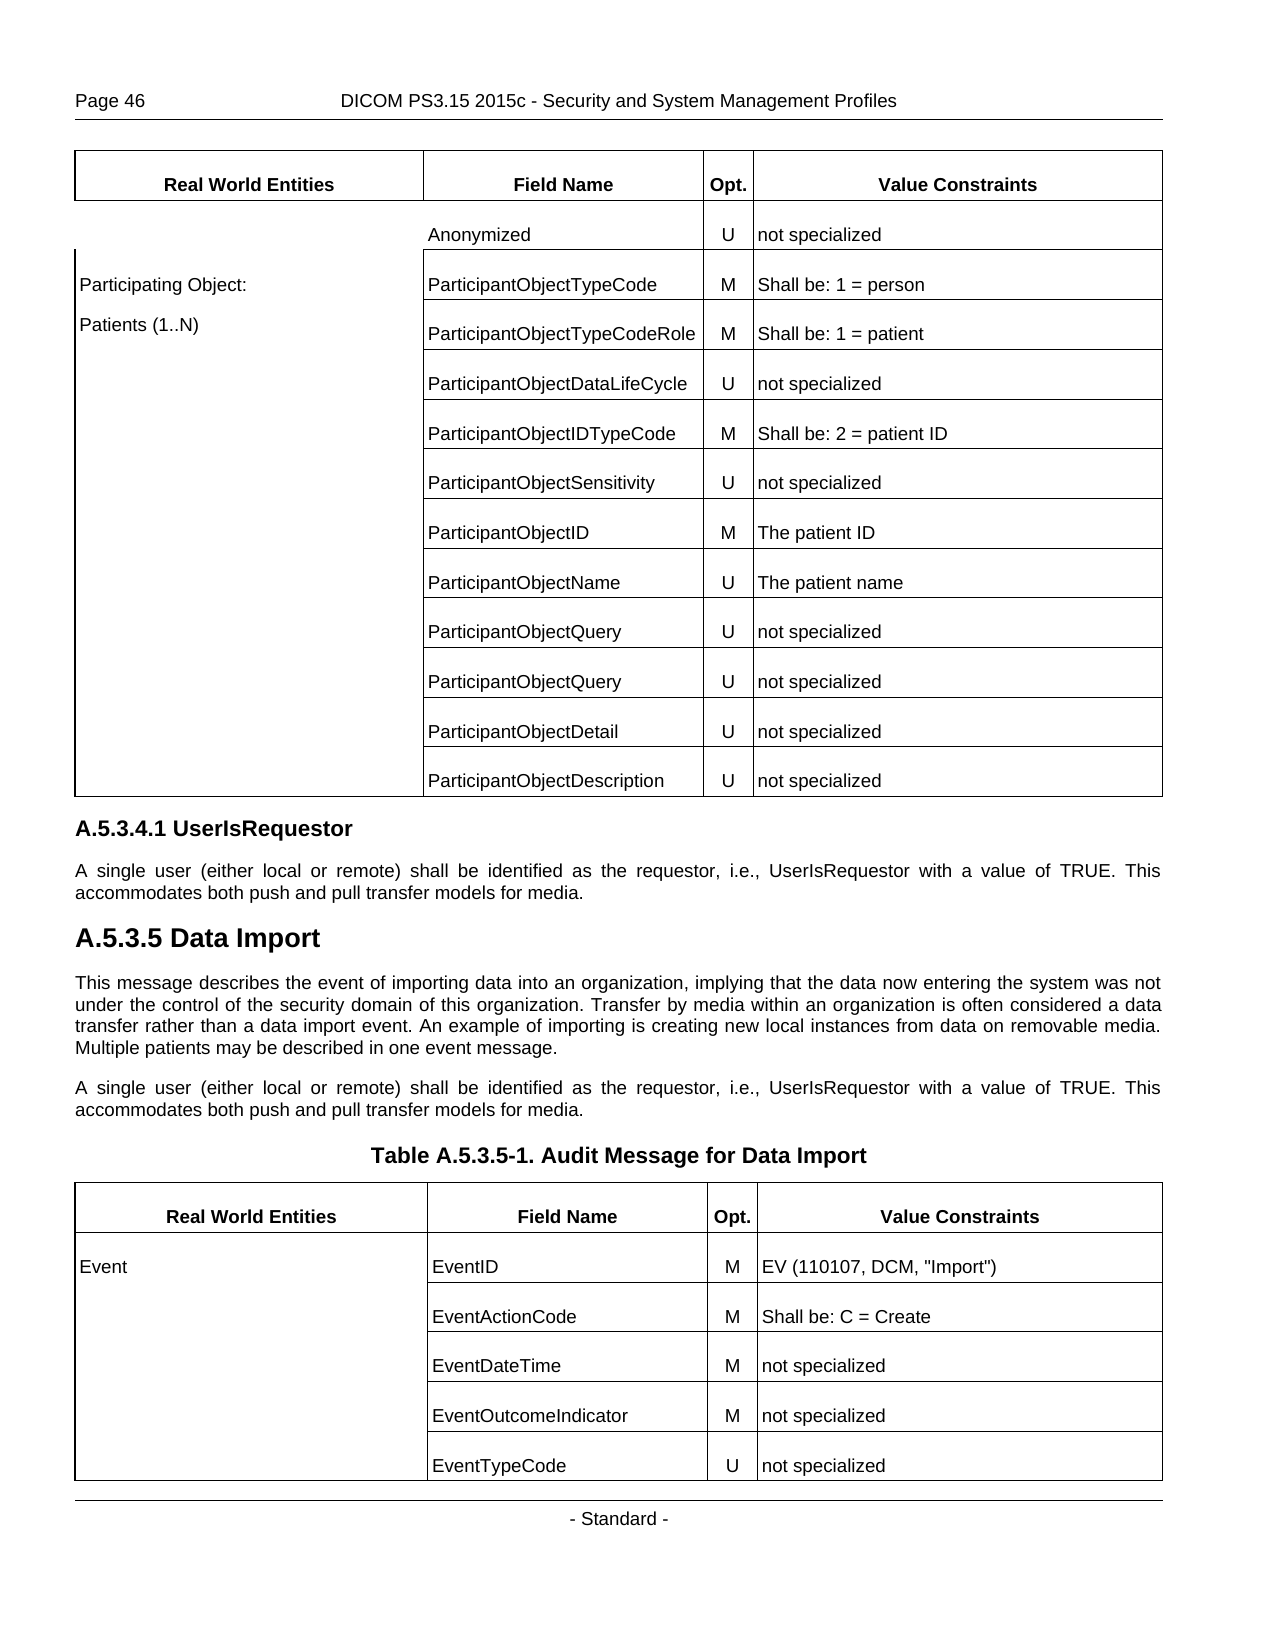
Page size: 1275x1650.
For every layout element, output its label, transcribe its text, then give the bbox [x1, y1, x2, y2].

table_cell not specialized [754, 648, 1162, 697]
table_cell Anonymized [424, 201, 703, 249]
table_cell U [704, 449, 753, 498]
table_cell ParticipantObjectDataLifeCycle [424, 350, 703, 398]
table_cell Shall be: C = Create [758, 1283, 1162, 1331]
table_cell not specialized [758, 1332, 1162, 1381]
table_cell Shall be: 2 = patient ID [754, 400, 1162, 448]
table_cell M [708, 1332, 757, 1381]
table_header Field Name [424, 151, 703, 200]
table_cell EventOutcomeIndicator [428, 1382, 707, 1431]
table_header Value Constraints [758, 1183, 1162, 1232]
table_header Real World Entities [76, 1183, 427, 1232]
table_cell Shall be: 1 = person [754, 250, 1162, 299]
text Table A.5.3.5-1. Audit Message for Data Import [75, 1143, 1162, 1169]
table_cell U [704, 350, 753, 398]
table_cell ParticipantObjectQuery [424, 648, 703, 697]
text A.5.3.4.1 UserIsRequestor [75, 816, 1162, 842]
table_cell U [704, 598, 753, 647]
text A single user (either local or remote) shall be identified as the requestor, i.e., UserIsRequestor with a value of TRUE. This accommodates both push and pull transfer models for media. [75, 860, 1162, 903]
table_cell U [704, 698, 753, 746]
table_cell ParticipantObjectQuery [424, 598, 703, 647]
table_cell not specialized [754, 747, 1162, 796]
table_cell ParticipantObjectID [424, 499, 703, 547]
table_cell U [704, 549, 753, 597]
table_cell ParticipantObjectDetail [424, 698, 703, 746]
table_cell M [708, 1382, 757, 1431]
table_header Opt. [708, 1183, 757, 1232]
table_cell M [708, 1283, 757, 1331]
table_cell ParticipantObjectSensitivity [424, 449, 703, 498]
table_cell Shall be: 1 = patient [754, 300, 1162, 349]
table_cell EventDateTime [428, 1332, 707, 1381]
table_cell U [704, 201, 753, 249]
text A.5.3.5 Data Import [75, 922, 1162, 953]
table_cell EventActionCode [428, 1283, 707, 1331]
table_cell M [704, 300, 753, 349]
table_cell M [704, 250, 753, 299]
table_cell EventID [428, 1233, 707, 1282]
table_cell EV (110107, DCM, "Import") [758, 1233, 1162, 1282]
table_cell not specialized [754, 698, 1162, 746]
table_cell ParticipantObjectTypeCode [424, 250, 703, 299]
text A single user (either local or remote) shall be identified as the requestor, i.e., UserIsRequestor with a value of TRUE. This accommodates both push and pull transfer models for media. [75, 1077, 1162, 1120]
table_cell not specialized [754, 449, 1162, 498]
table_cell ParticipantObjectIDTypeCode [424, 400, 703, 448]
table_cell ParticipantObjectName [424, 549, 703, 597]
table_cell The patient ID [754, 499, 1162, 547]
table_header Field Name [428, 1183, 707, 1232]
table_cell not specialized [754, 201, 1162, 249]
table_cell not specialized [754, 350, 1162, 398]
text This message describes the event of importing data into an organization, implying that the data now entering the system was not under the control of the security domain of this organization. Transfer by media within an organization is often considered a data transfer rather than a data import event. An example of importing is creating new local instances from data on removable media. Multiple patients may be described in one event message. [75, 972, 1162, 1058]
table_cell ParticipantObjectDescription [424, 747, 703, 796]
table_cell not specialized [758, 1432, 1162, 1480]
table_cell EventTypeCode [428, 1432, 707, 1480]
table_cell U [704, 747, 753, 796]
table_cell Participating Object: Patients (1..N) [76, 249, 423, 796]
table_cell U [704, 648, 753, 697]
table_cell The patient name [754, 549, 1162, 597]
table_cell ParticipantObjectTypeCodeRole [424, 300, 703, 349]
table_cell M [708, 1233, 757, 1282]
table_cell M [704, 400, 753, 448]
table_cell Event [76, 1233, 427, 1480]
table_header Opt. [704, 151, 753, 200]
table_cell not specialized [758, 1382, 1162, 1431]
table_cell not specialized [754, 598, 1162, 647]
table_cell U [708, 1432, 757, 1480]
table_header Value Constraints [754, 151, 1162, 200]
table_header Real World Entities [76, 151, 423, 200]
table_cell M [704, 499, 753, 547]
